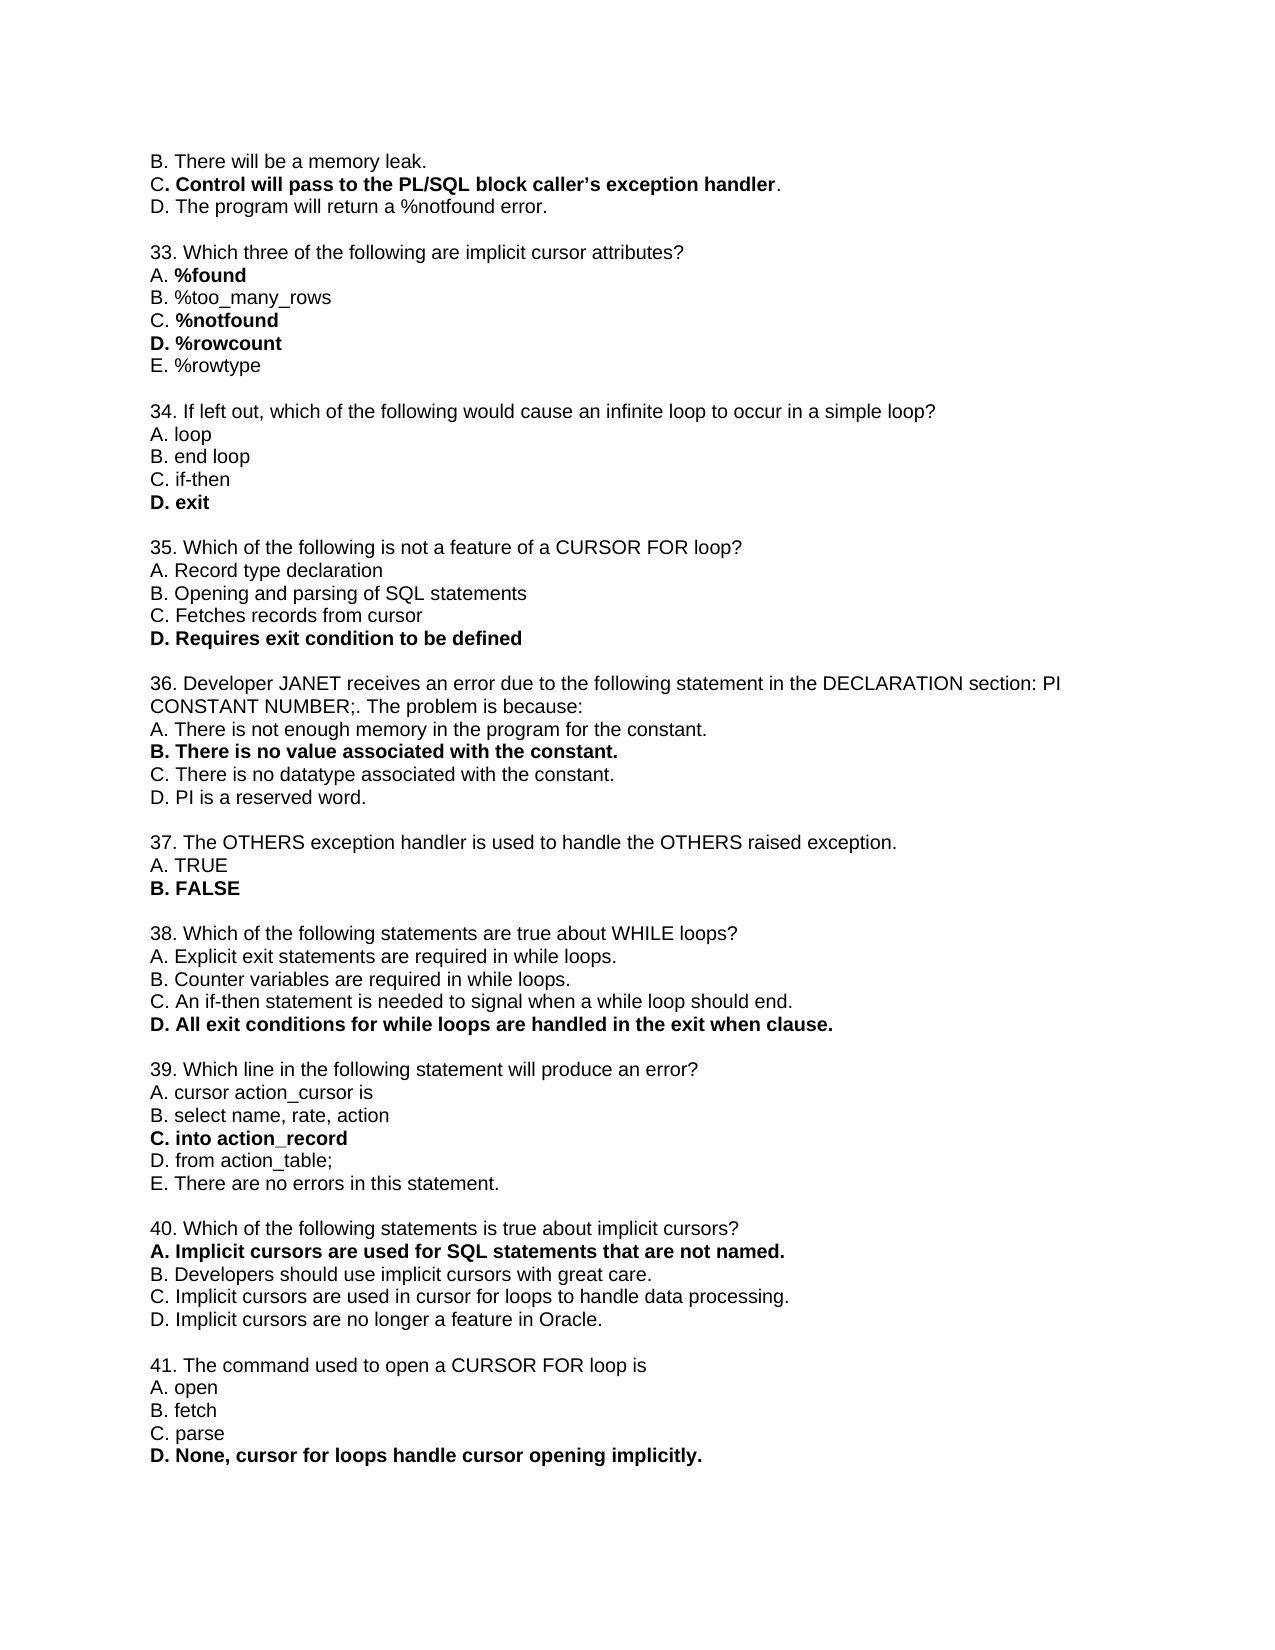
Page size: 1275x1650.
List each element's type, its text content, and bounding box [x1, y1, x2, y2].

text D. Implicit cursors are no longer a feature in Oracle. [150, 1308, 1125, 1331]
text D. None, cursor for loops handle cursor opening implicitly. [150, 1444, 1125, 1467]
text 37. The OTHERS exception handler is used to handle the OTHERS raised exception. [150, 831, 1125, 854]
text 33. Which three of the following are implicit cursor attributes? [150, 241, 1125, 263]
text B. select name, rate, action [150, 1104, 1125, 1126]
text A. Implicit cursors are used for SQL statements that are not named. [150, 1240, 1125, 1263]
text B. fetch [150, 1399, 1125, 1422]
text D. %rowcount [150, 332, 1125, 354]
text C. into action_record [150, 1126, 1125, 1149]
text C. parse [150, 1422, 1125, 1444]
text A. loop [150, 422, 1125, 445]
text D. exit [150, 491, 1125, 513]
text A. Explicit exit statements are required in while loops. [150, 945, 1125, 967]
text C. Control will pass to the PL/SQL block caller’s exception handler. [150, 173, 1125, 195]
text 38. Which of the following statements are true about WHILE loops? [150, 922, 1125, 945]
text C. There is no datatype associated with the constant. [150, 763, 1125, 786]
text 35. Which of the following is not a feature of a CURSOR FOR loop? [150, 536, 1125, 559]
text B. Developers should use implicit cursors with great care. [150, 1263, 1125, 1285]
text C. Fetches records from cursor [150, 604, 1125, 627]
text B. FALSE [150, 877, 1125, 899]
text A. TRUE [150, 854, 1125, 877]
text C. if-then [150, 468, 1125, 491]
text D. from action_table; [150, 1149, 1125, 1172]
text A. open [150, 1376, 1125, 1399]
text D. PI is a reserved word. [150, 786, 1125, 808]
text 39. Which line in the following statement will produce an error? [150, 1058, 1125, 1081]
text B. There will be a memory leak. [150, 150, 1125, 173]
text CONSTANT NUMBER;. The problem is because: [150, 695, 1125, 718]
text D. Requires exit condition to be defined [150, 627, 1125, 649]
text A. Record type declaration [150, 559, 1125, 581]
text 36. Developer JANET receives an error due to the following statement in the DECLARATION section: PI [150, 672, 1125, 695]
text C. Implicit cursors are used in cursor for loops to handle data processing. [150, 1285, 1125, 1308]
text B. Opening and parsing of SQL statements [150, 581, 1125, 604]
text A. There is not enough memory in the program for the constant. [150, 718, 1125, 740]
text B. %too_many_rows [150, 286, 1125, 309]
text B. There is no value associated with the constant. [150, 740, 1125, 763]
text E. There are no errors in this statement. [150, 1172, 1125, 1194]
text B. end loop [150, 445, 1125, 468]
text D. The program will return a %notfound error. [150, 195, 1125, 218]
text C. An if-then statement is needed to signal when a while loop should end. [150, 990, 1125, 1013]
text D. All exit conditions for while loops are handled in the exit when clause. [150, 1013, 1125, 1036]
text A. cursor action_cursor is [150, 1081, 1125, 1104]
text E. %rowtype [150, 354, 1125, 377]
text 40. Which of the following statements is true about implicit cursors? [150, 1217, 1125, 1240]
text 34. If left out, which of the following would cause an infinite loop to occur in a simple loop? [150, 400, 1125, 422]
text A. %found [150, 263, 1125, 286]
text C. %notfound [150, 309, 1125, 332]
text 41. The command used to open a CURSOR FOR loop is [150, 1353, 1125, 1376]
text B. Counter variables are required in while loops. [150, 967, 1125, 990]
